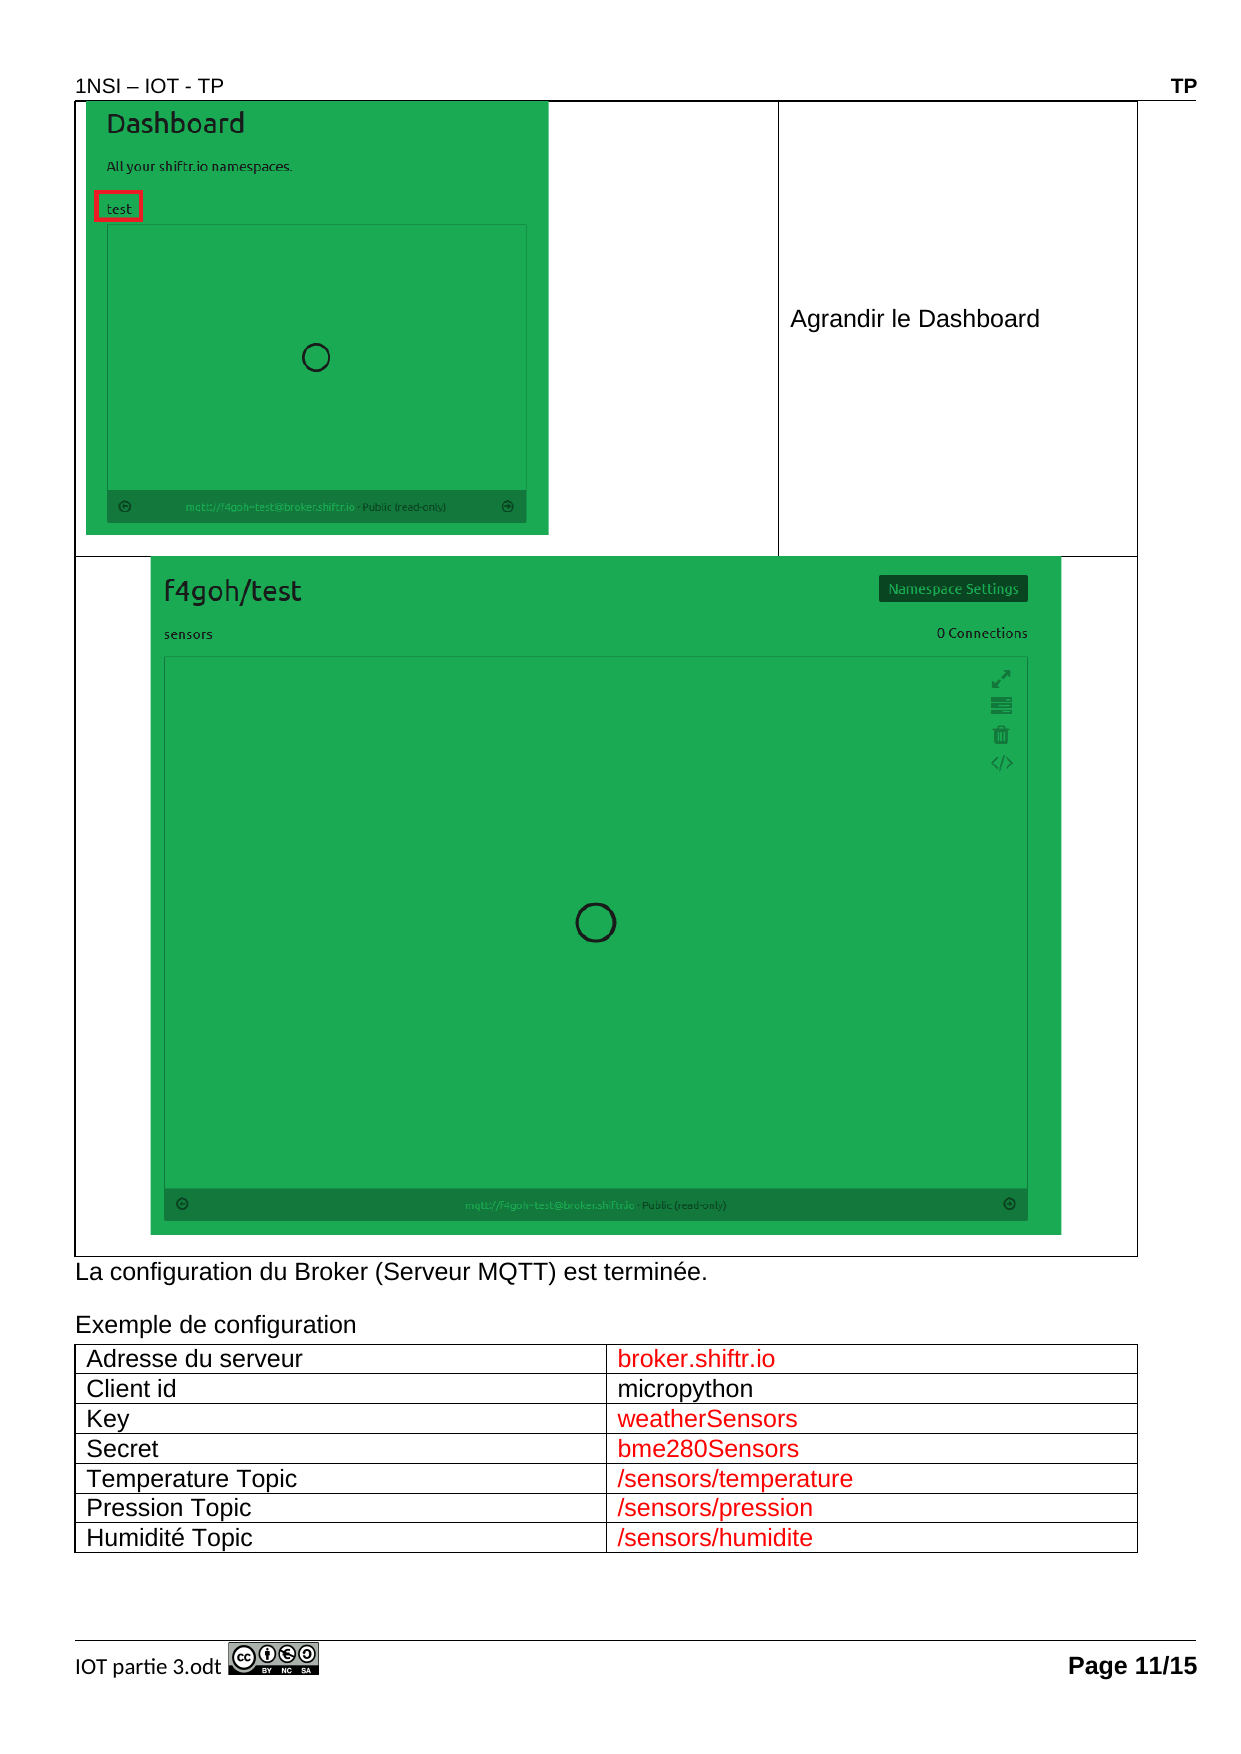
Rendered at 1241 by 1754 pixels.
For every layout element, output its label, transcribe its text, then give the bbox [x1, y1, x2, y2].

table_cell /sensors/temperature [607, 1464, 1137, 1492]
table_cell /sensors/humidite [607, 1523, 1137, 1552]
table_header broker.shiftr.io [607, 1345, 1137, 1373]
picture [228, 1642, 319, 1675]
table_cell Humidité Topic [76, 1523, 606, 1552]
text Exemple de configuration [75, 1310, 1196, 1339]
table_cell Secret [76, 1434, 606, 1463]
table_header Agrandir le Dashboard [779, 102, 1137, 556]
table_cell Pression Topic [76, 1494, 606, 1522]
table_cell /sensors/pression [607, 1494, 1137, 1522]
table_header Adresse du serveur [76, 1345, 606, 1373]
table_cell bme280Sensors [607, 1434, 1137, 1463]
table_cell weatherSensors [607, 1404, 1137, 1433]
table_cell Key [76, 1404, 606, 1433]
table_cell Temperature Topic [76, 1464, 606, 1492]
table_cell [76, 557, 1137, 1256]
text La configuration du Broker (Serveur MQTT) est terminée. [75, 1257, 1196, 1285]
table_cell Client id [76, 1374, 606, 1403]
table_cell micropython [607, 1374, 1137, 1403]
table_header [76, 102, 778, 556]
